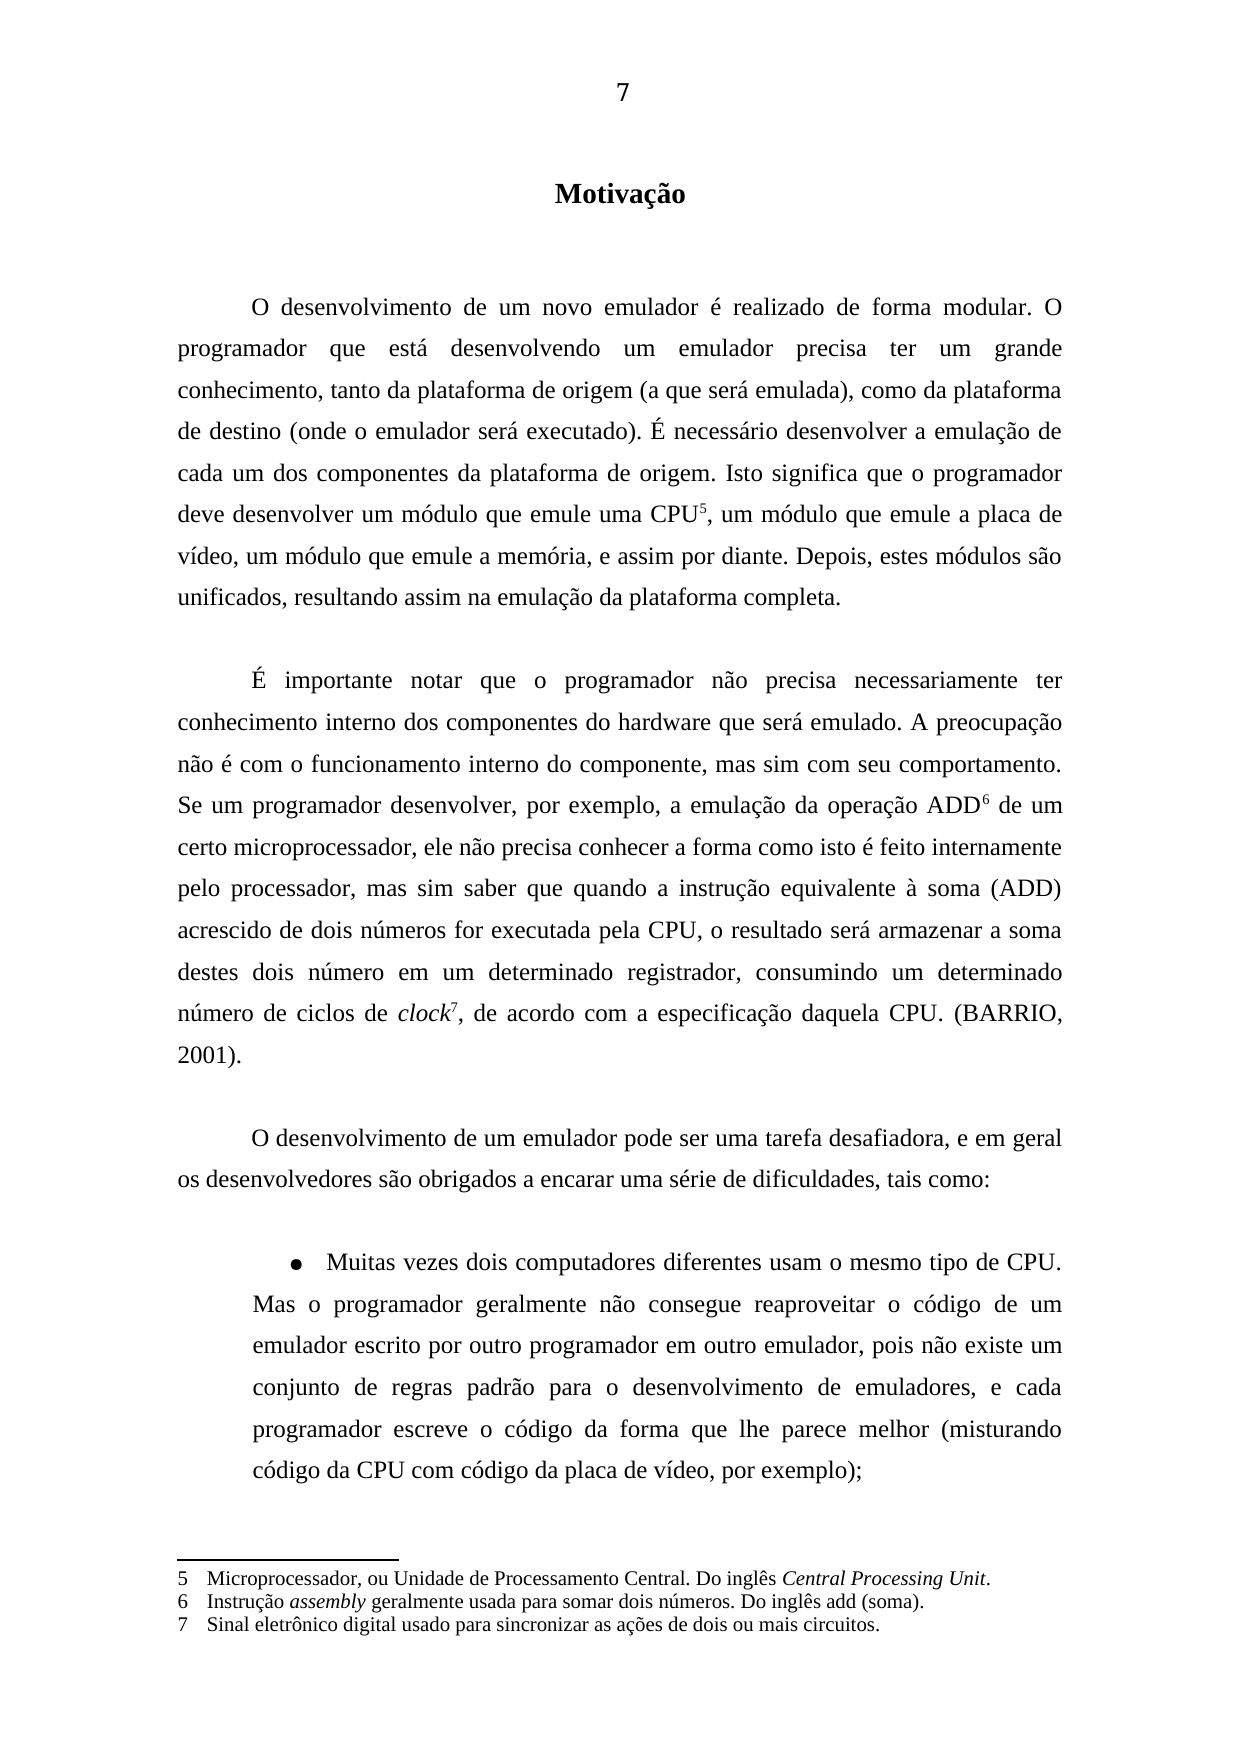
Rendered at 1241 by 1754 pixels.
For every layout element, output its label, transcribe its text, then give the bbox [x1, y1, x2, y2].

text Sinal eletrônico digital usado para sincronizar as ações de dois ou mais circuitos. [177, 1613, 1063, 1636]
text O desenvolvimento de um emulador pode ser uma tarefa desafiadora, e em geral os desenvolvedores são obrigados a encarar uma série de dificuldades, tais como: [177, 1124, 1063, 1193]
subtitle Motivação [177, 177, 1063, 209]
list Muitas vezes dois computadores diferentes usam o mesmo tipo de CPU. Mas o programador geralmente não consegue reaproveitar o código de um emulador escrito por outro programador em outro emulador, pois não existe um conjunto de regras padrão para o desenvolvimento de emuladores, e cada programador escreve o código da forma que lhe parece melhor (misturando código da CPU com código da placa de vídeo, por exemplo); [215, 1248, 1063, 1484]
text Instrução assembly geralmente usada para somar dois números. Do inglês add (soma). [177, 1589, 1063, 1613]
text É importante notar que o programador não precisa necessariamente ter conhecimento interno dos componentes do hardware que será emulado. A preocupação não é com o funcionamento interno do componente, mas sim com seu comportamento. Se um programador desenvolver, por exemplo, a emulação da operação ADD de um certo microprocessador, ele não precisa conhecer a forma como isto é feito internamente pelo processador, mas sim saber que quando a instrução equivalente à soma (ADD) acrescido de dois números for executada pela CPU, o resultado será armazenar a soma destes dois número em um determinado registrador, consumindo um determinado número de ciclos de clock, de acordo com a especificação daquela CPU. (BARRIO, 2001). [177, 667, 1063, 1068]
text Microprocessador, ou Unidade de Processamento Central. Do inglês Central Processing Unit. [177, 1566, 1063, 1589]
text O desenvolvimento de um novo emulador é realizado de forma modular. O programador que está desenvolvendo um emulador precisa ter um grande conhecimento, tanto da plataforma de origem (a que será emulada), como da plataforma de destino (onde o emulador será executado). É necessário desenvolver a emulação de cada um dos componentes da plataforma de origem. Isto significa que o programador deve desenvolver um módulo que emule uma CPU, um módulo que emule a placa de vídeo, um módulo que emule a memória, e assim por diante. Depois, estes módulos são unificados, resultando assim na emulação da plataforma completa. [177, 293, 1063, 611]
